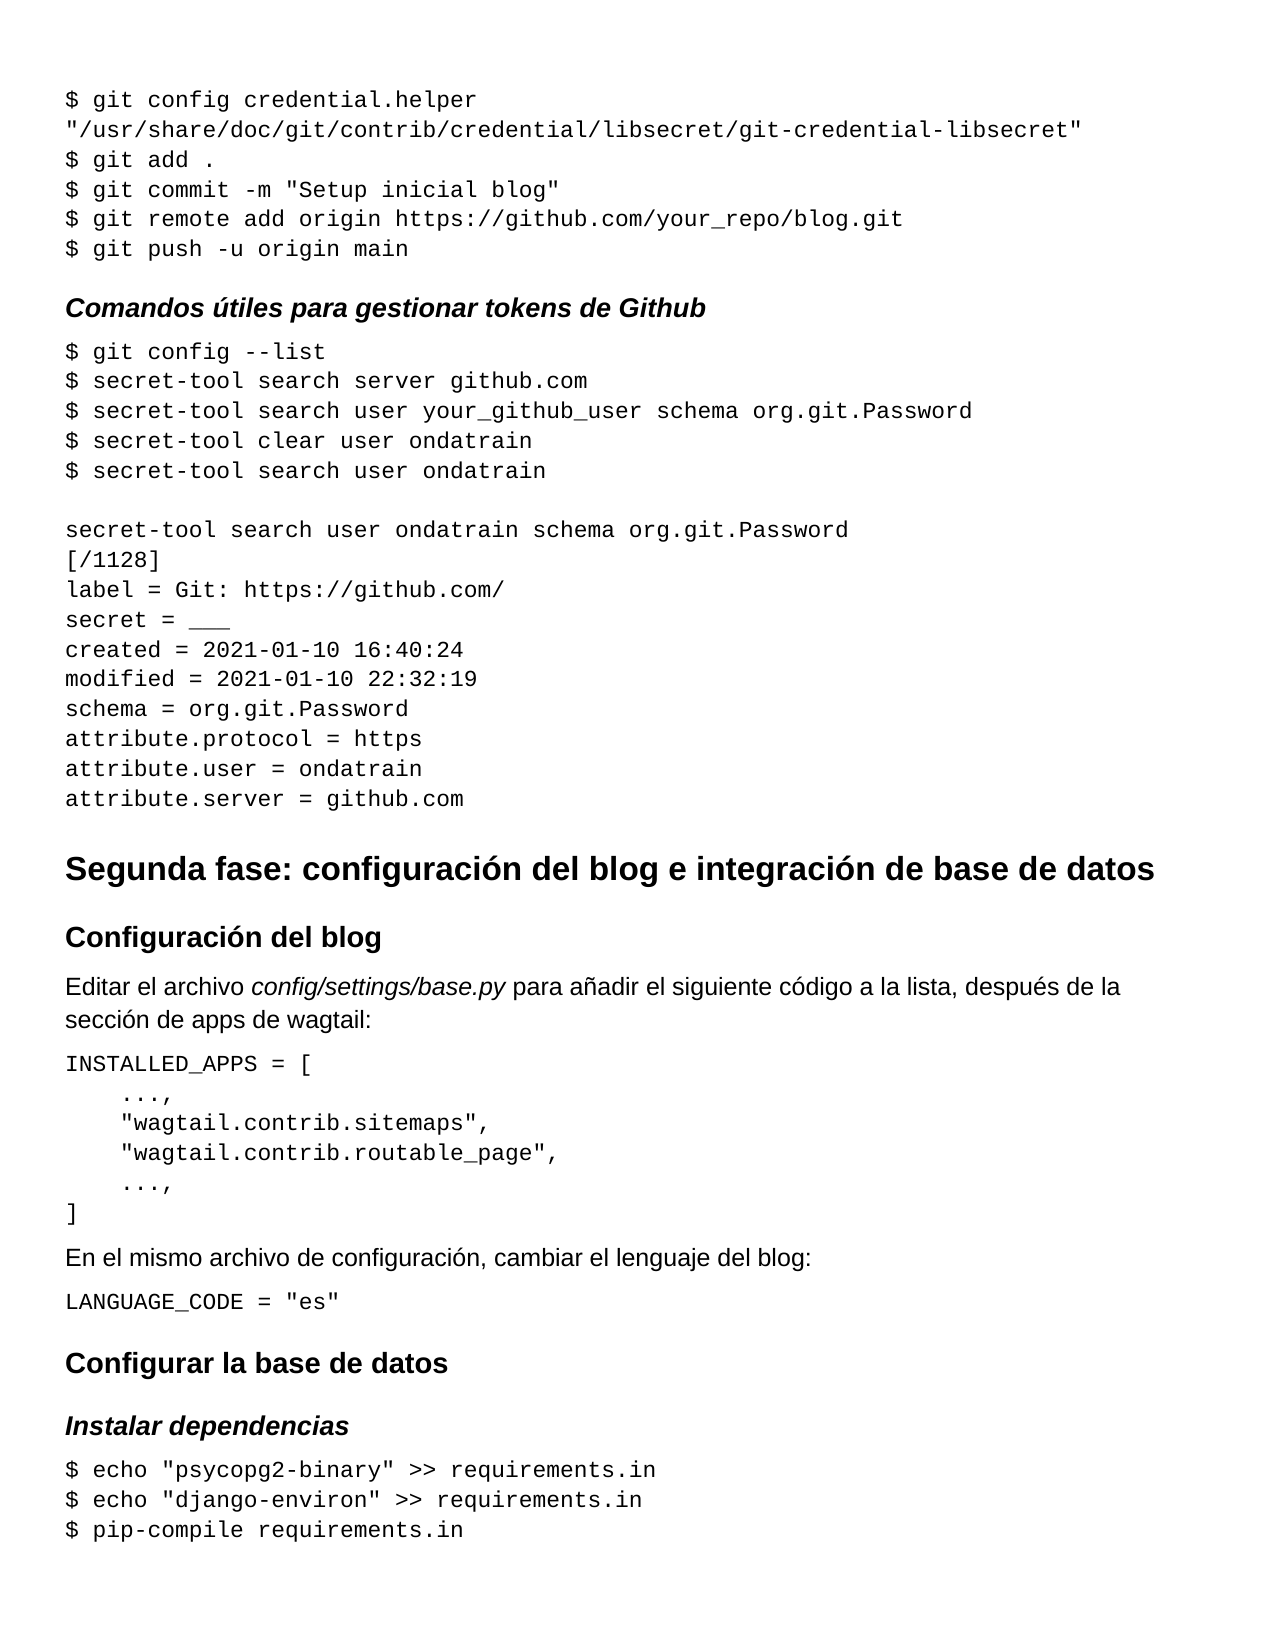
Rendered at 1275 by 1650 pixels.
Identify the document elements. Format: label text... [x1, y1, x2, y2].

text $ pip-compile requirements.in [65, 1518, 1210, 1544]
text $ echo "django-environ" >> requirements.in [65, 1488, 1210, 1514]
text secret = ___ [65, 608, 1210, 634]
text $ secret-tool search user your_github_user schema org.git.Password [65, 399, 1210, 426]
text $ git config --list [65, 340, 1210, 366]
text created = 2021-01-10 16:40:24 [65, 638, 1210, 664]
subtitle Configuración del blog [65, 921, 1210, 954]
text $ secret-tool clear user ondatrain [65, 429, 1210, 455]
subtitle Segunda fase: configuración del blog e integración de base de datos [65, 849, 1210, 888]
text ..., [65, 1082, 1210, 1108]
text ] [65, 1201, 1210, 1227]
text $ git config credential.helper "/usr/share/doc/git/contrib/credential/libsecret/git-credential-libsecret" [65, 88, 1210, 144]
text $ git push -u origin main [65, 237, 1210, 263]
text INSTALLED_APPS = [ [65, 1052, 1210, 1078]
text label = Git: https://github.com/ [65, 578, 1210, 604]
subtitle Comandos útiles para gestionar tokens de Github [65, 292, 1210, 323]
text modified = 2021-01-10 22:32:19 [65, 668, 1210, 694]
text $ secret-tool search server github.com [65, 370, 1210, 396]
text attribute.protocol = https [65, 727, 1210, 753]
text schema = org.git.Password [65, 697, 1210, 723]
text attribute.server = github.com [65, 787, 1210, 813]
text ..., [65, 1171, 1210, 1197]
text $ echo "psycopg2-binary" >> requirements.in [65, 1458, 1210, 1484]
text $ git commit -m "Setup inicial blog" [65, 178, 1210, 204]
text En el mismo archivo de configuración, cambiar el lenguaje del blog: [65, 1243, 1210, 1271]
text "wagtail.contrib.routable_page", [65, 1142, 1210, 1167]
text $ git remote add origin https://github.com/your_repo/blog.git [65, 208, 1210, 234]
text $ secret-tool search user ondatrain [65, 459, 1210, 485]
text LANGUAGE_CODE = "es" [65, 1290, 1210, 1316]
text "wagtail.contrib.sitemaps", [65, 1112, 1210, 1138]
subtitle Configurar la base de datos [65, 1346, 1210, 1380]
text attribute.user = ondatrain [65, 757, 1210, 783]
text $ git add . [65, 148, 1210, 174]
text Editar el archivo config/settings/base.py para añadir el siguiente código a la lista, después de la sección de apps de wagtail: [65, 972, 1210, 1033]
text [/1128] [65, 548, 1210, 574]
subtitle Instalar dependencias [65, 1410, 1210, 1441]
text secret-tool search user ondatrain schema org.git.Password [65, 519, 1210, 545]
